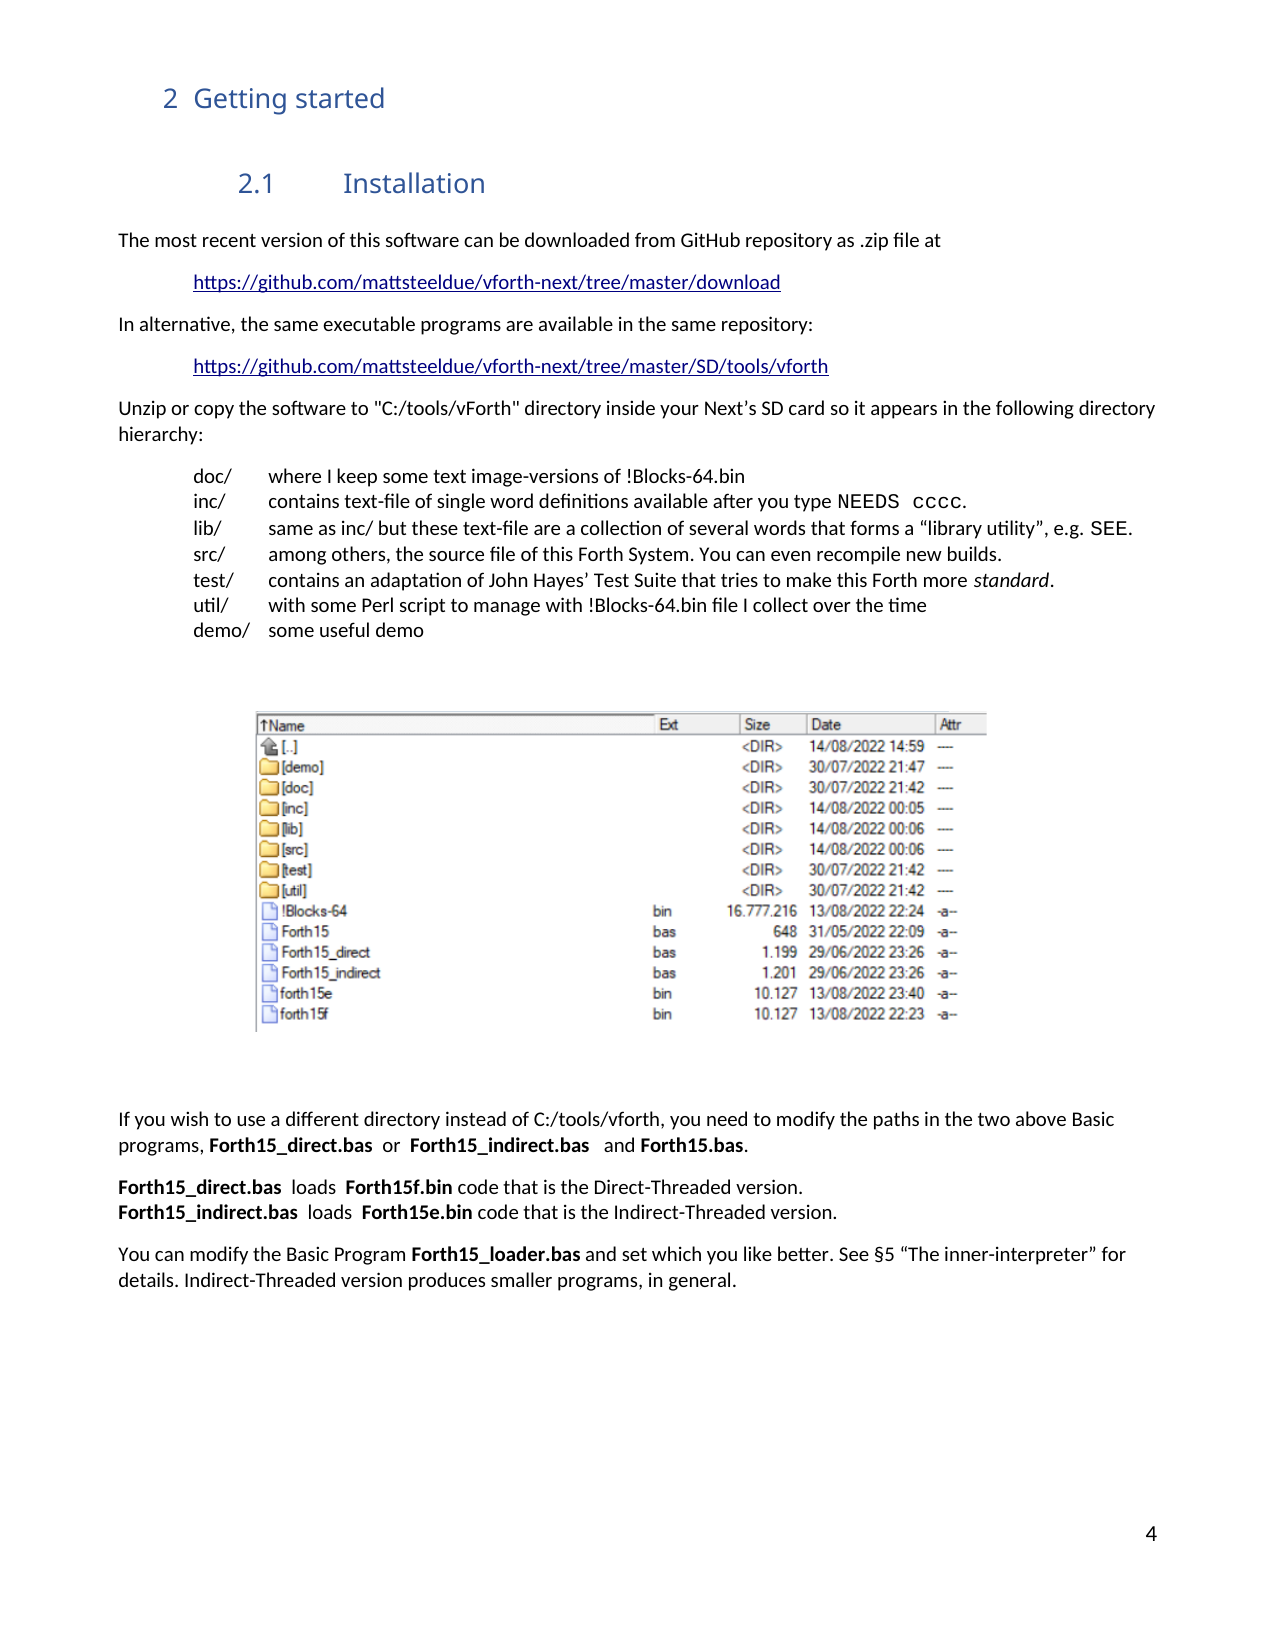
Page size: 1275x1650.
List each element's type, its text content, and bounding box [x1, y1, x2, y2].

subtitle Installation [231, 165, 1157, 202]
text https://github.com/mattsteeldue/vforth-next/tree/master/SD/tools/vforth [118, 353, 1157, 379]
text If you wish to use a different directory instead of C:/tools/vforth, you need to modify the paths in the two above Basic programs, Forth15_direct.bas or Forth15_indirect.bas and Forth15.bas. [118, 1107, 1157, 1157]
text Unzip or copy the software to "C:/tools/vForth" directory inside your Next’s SD card so it appears in the following directory hierarchy: [118, 396, 1157, 446]
list doc/ where I keep some text image-versions of !Blocks-64.bin inc/ contains text-file of single word definitions available after you type NEEDS cccc. lib/ same as inc/ but these text-file are a collection of several words that forms a “library utility”, e.g. SEE. src/ among others, the source file of this Forth System. You can even recompile new builds. test/ contains an adaptation of John Hayes’ Test Suite that tries to make this Forth more standard. util/ with some Perl script to manage with !Blocks-64.bin file I collect over the time demo/ some useful demo [193, 463, 1157, 643]
text You can modify the Basic Program Forth15_loader.bas and set which you like better. See §5 “The inner-interpreter” for details. Indirect-Threaded version produces smaller programs, in general. [118, 1242, 1157, 1292]
text In alternative, the same executable programs are available in the same repository: [118, 311, 1157, 337]
text https://github.com/mattsteeldue/vforth-next/tree/master/download [118, 269, 1157, 295]
picture [255, 711, 987, 1032]
subtitle Getting started [156, 79, 1157, 116]
text The most recent version of this software can be downloaded from GitHub repository as .zip file at [118, 202, 1157, 253]
text Forth15_direct.bas loads Forth15f.bin code that is the Direct-Threaded version. Forth15_indirect.bas loads Forth15e.bin code that is the Indirect-Threaded version. [118, 1174, 1157, 1225]
